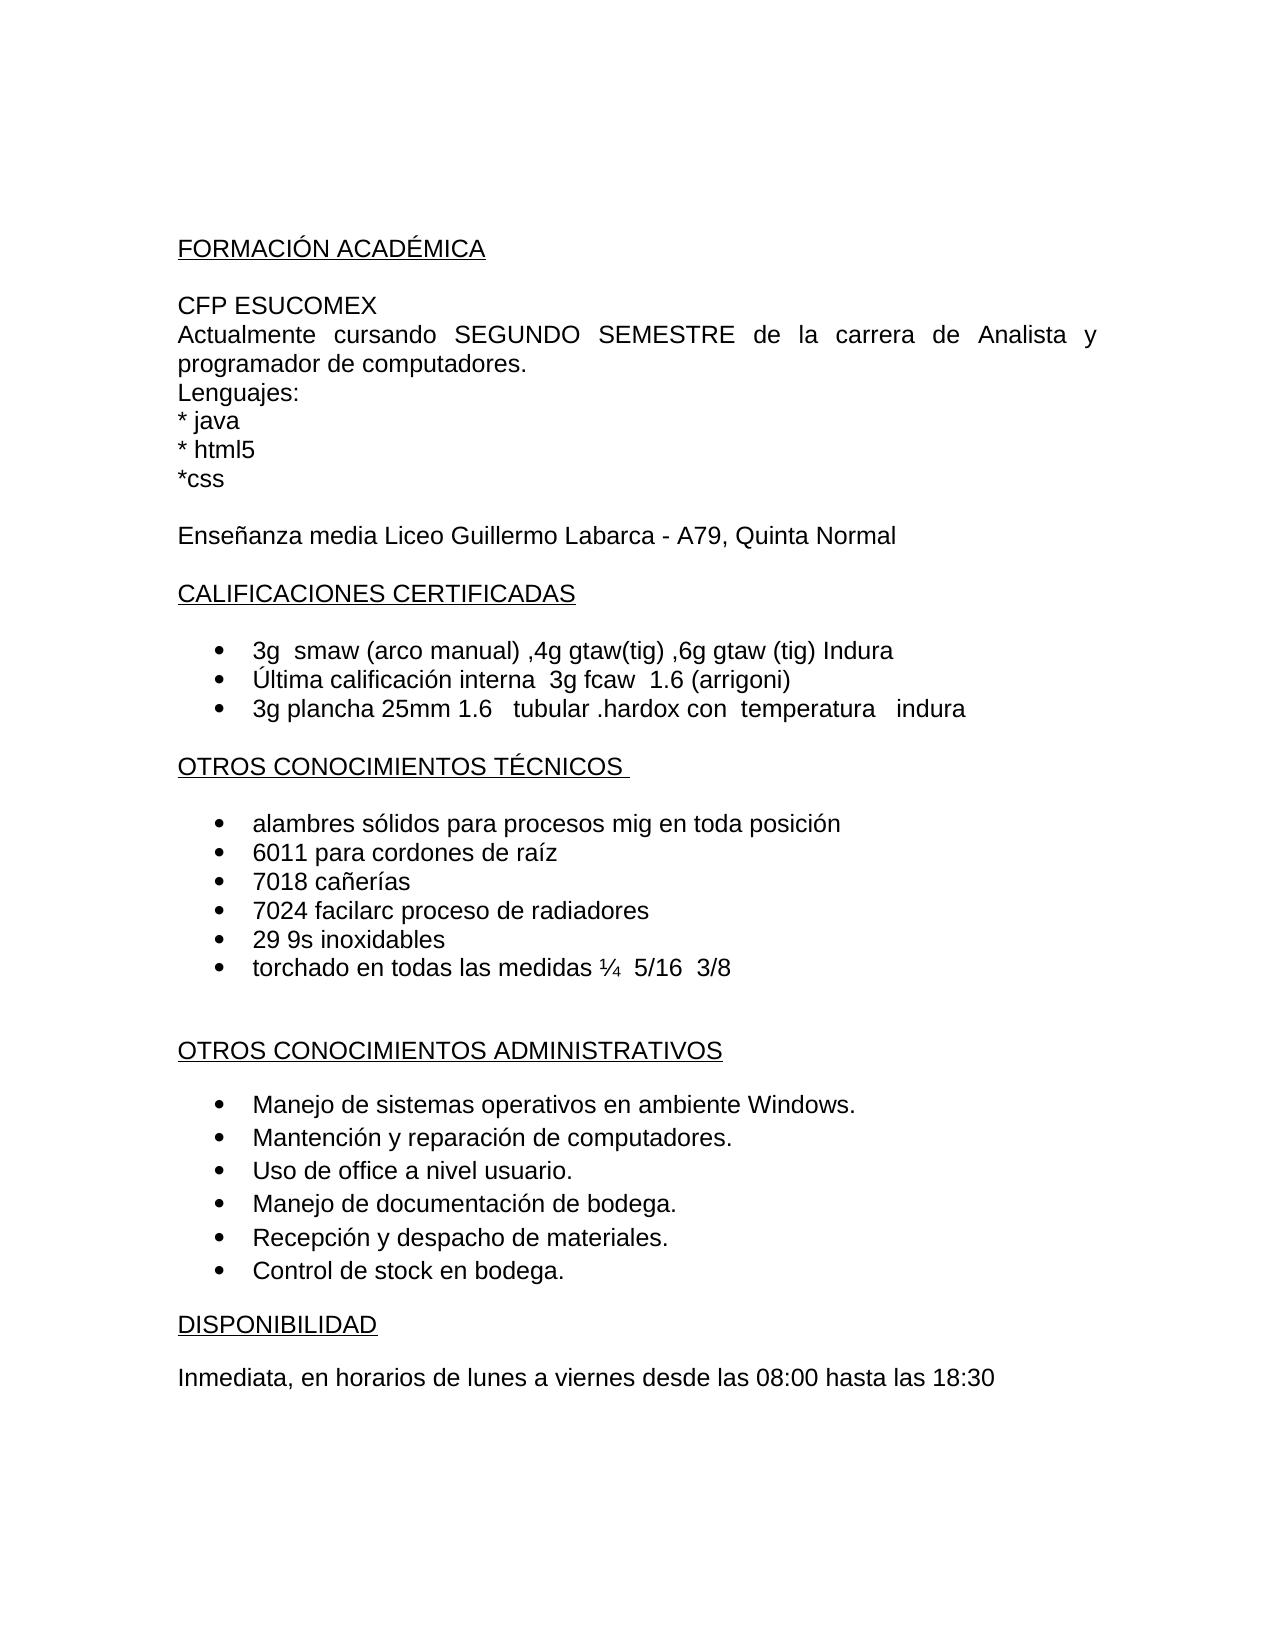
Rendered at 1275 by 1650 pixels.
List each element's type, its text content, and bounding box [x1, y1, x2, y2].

list Uso de office a nivel usuario. [215, 1156, 1098, 1185]
text Enseñanza media Liceo Guillermo Labarca - A79, Quinta Normal [177, 521, 1098, 550]
text * html5 [177, 435, 1098, 464]
list 29 9s inoxidables [215, 924, 1098, 953]
text OTROS CONOCIMIENTOS ADMINISTRATIVOS [177, 1036, 1098, 1065]
text CFP ESUCOMEX [177, 291, 1098, 320]
text Inmediata, en horarios de lunes a viernes desde las 08:00 hasta las 18:30 [177, 1363, 1098, 1392]
list Recepción y despacho de materiales. [215, 1222, 1098, 1251]
list Mantención y reparación de computadores. [215, 1123, 1098, 1152]
list 6011 para cordones de raíz [215, 838, 1098, 867]
text CALIFICACIONES CERTIFICADAS [177, 579, 1098, 608]
list Manejo de sistemas operativos en ambiente Windows. [215, 1090, 1098, 1119]
text DISPONIBILIDAD [177, 1309, 1098, 1338]
list torchado en todas las medidas ¼ 5/16 3/8 [215, 953, 1098, 982]
list Control de stock en bodega. [215, 1256, 1098, 1284]
text FORMACIÓN ACADÉMICA [177, 234, 1098, 263]
list Manejo de documentación de bodega. [215, 1189, 1098, 1218]
list 7024 facilarc proceso de radiadores [215, 896, 1098, 924]
list 3g smaw (arco manual) ,4g gtaw(tig) ,6g gtaw (tig) Indura [215, 636, 1098, 665]
list 3g plancha 25mm 1.6 tubular .hardox con temperatura indura [215, 694, 1098, 723]
text *css [177, 464, 1098, 493]
list 7018 cañerías [215, 867, 1098, 896]
list alambres sólidos para procesos mig en toda posición [215, 809, 1098, 838]
text Actualmente cursando SEGUNDO SEMESTRE de la carrera de Analista y programador de computadores. [177, 320, 1098, 378]
text OTROS CONOCIMIENTOS TÉCNICOS [177, 752, 1098, 780]
text * java [177, 406, 1098, 435]
list Última calificación interna 3g fcaw 1.6 (arrigoni) [215, 665, 1098, 694]
text Lenguajes: [177, 378, 1098, 406]
